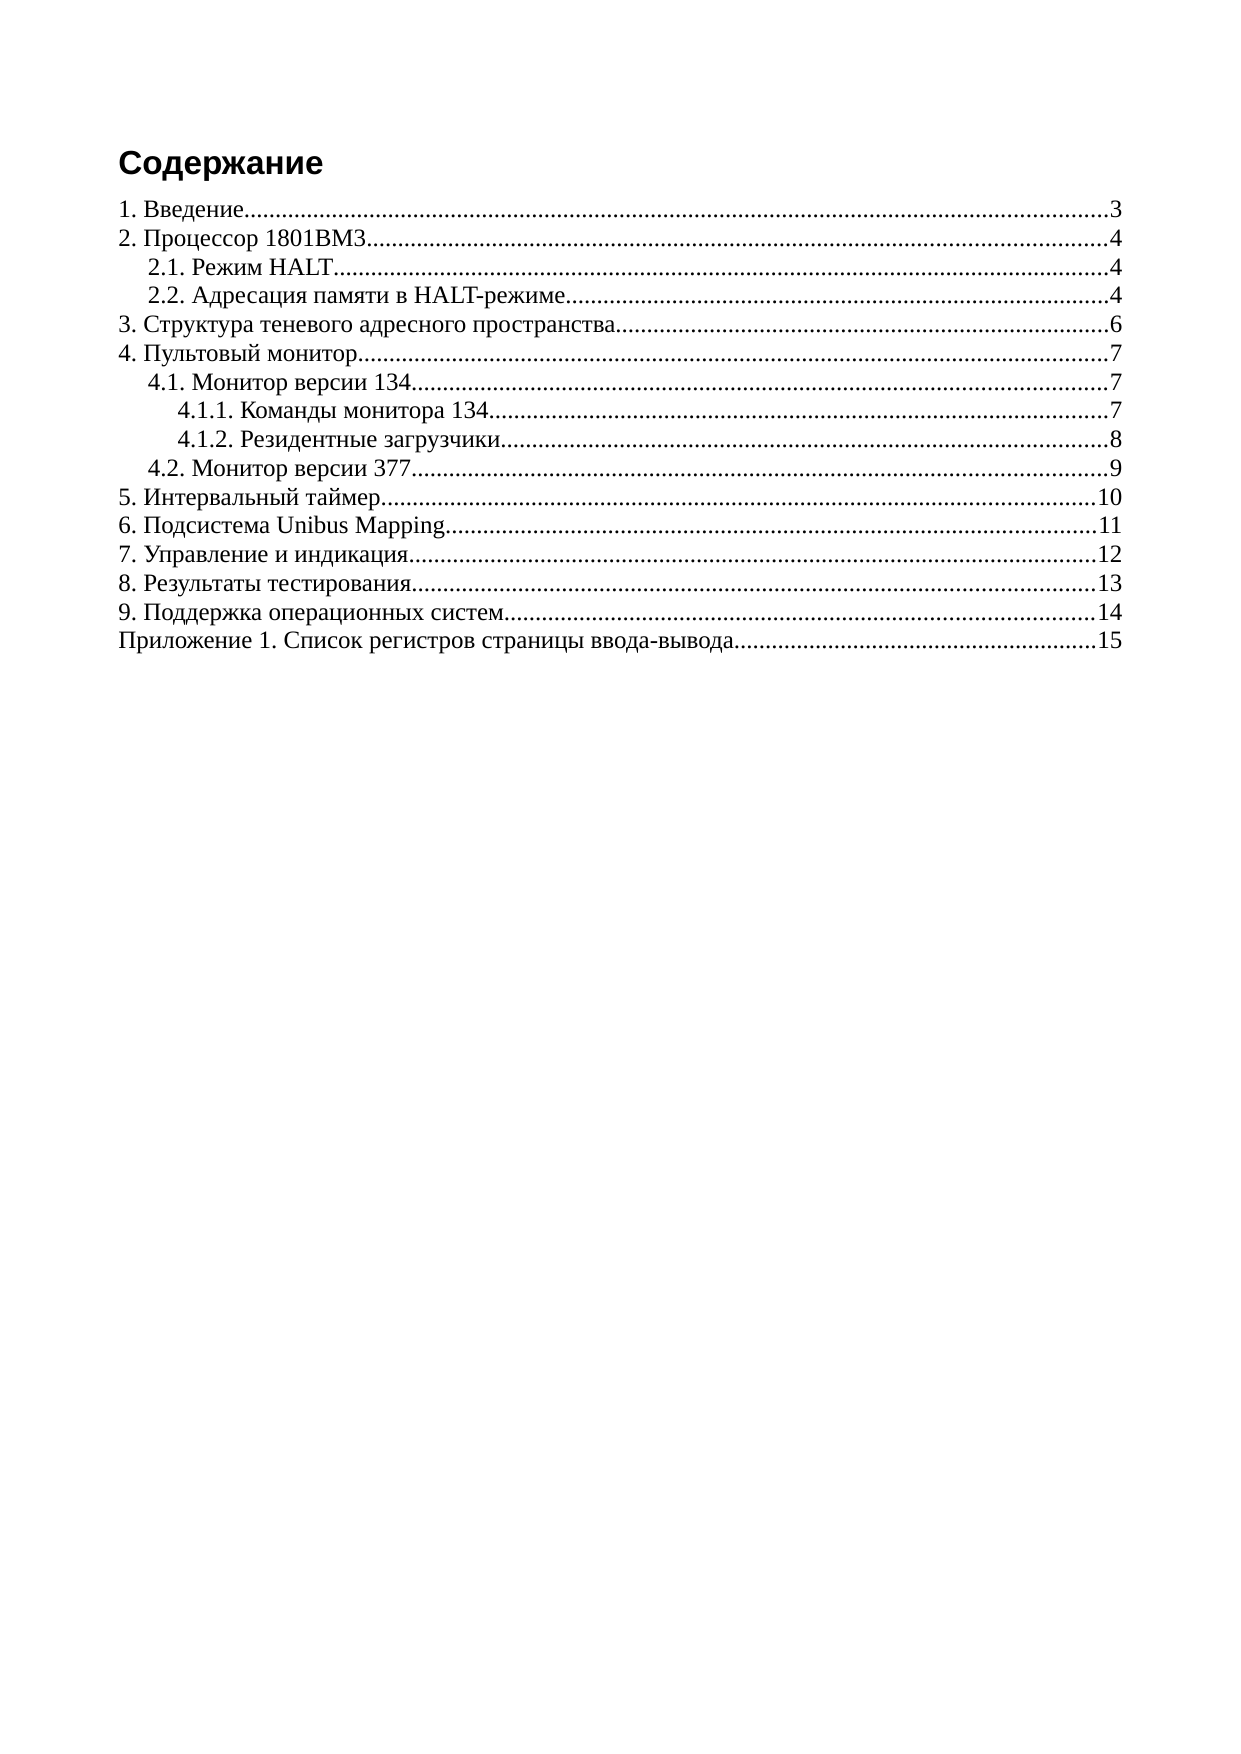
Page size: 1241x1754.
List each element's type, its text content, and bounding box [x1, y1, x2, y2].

text 2.2. Адресация памяти в HALT-режиме 4 [148, 280, 1122, 309]
text 4.1.2. Резидентные загрузчики 8 [177, 424, 1122, 453]
text 2. Процессор 1801ВМ3 4 [118, 223, 1122, 252]
text 1. Введение 3 [118, 194, 1122, 223]
text 8. Результаты тестирования 13 [118, 568, 1122, 597]
text 6. Подсистема Unibus Mapping 11 [118, 510, 1122, 539]
text 2.1. Режим HALT 4 [148, 252, 1122, 280]
text 9. Поддержка операционных систем 14 [118, 597, 1122, 625]
subtitle Содержание [118, 143, 1122, 182]
text 4.2. Монитор версии 377. 9 [148, 453, 1122, 482]
text 4.1.1. Команды монитора 134 7 [177, 395, 1122, 424]
text Приложение 1. Список регистров страницы ввода-вывода. 15 [118, 625, 1122, 654]
text 7. Управление и индикация 12 [118, 539, 1122, 568]
text 3. Структура теневого адресного пространства 6 [118, 309, 1122, 338]
text 4.1. Монитор версии 134 7 [148, 367, 1122, 395]
text 5. Интервальный таймер. 10 [118, 482, 1122, 510]
text 4. Пультовый монитор 7 [118, 338, 1122, 367]
